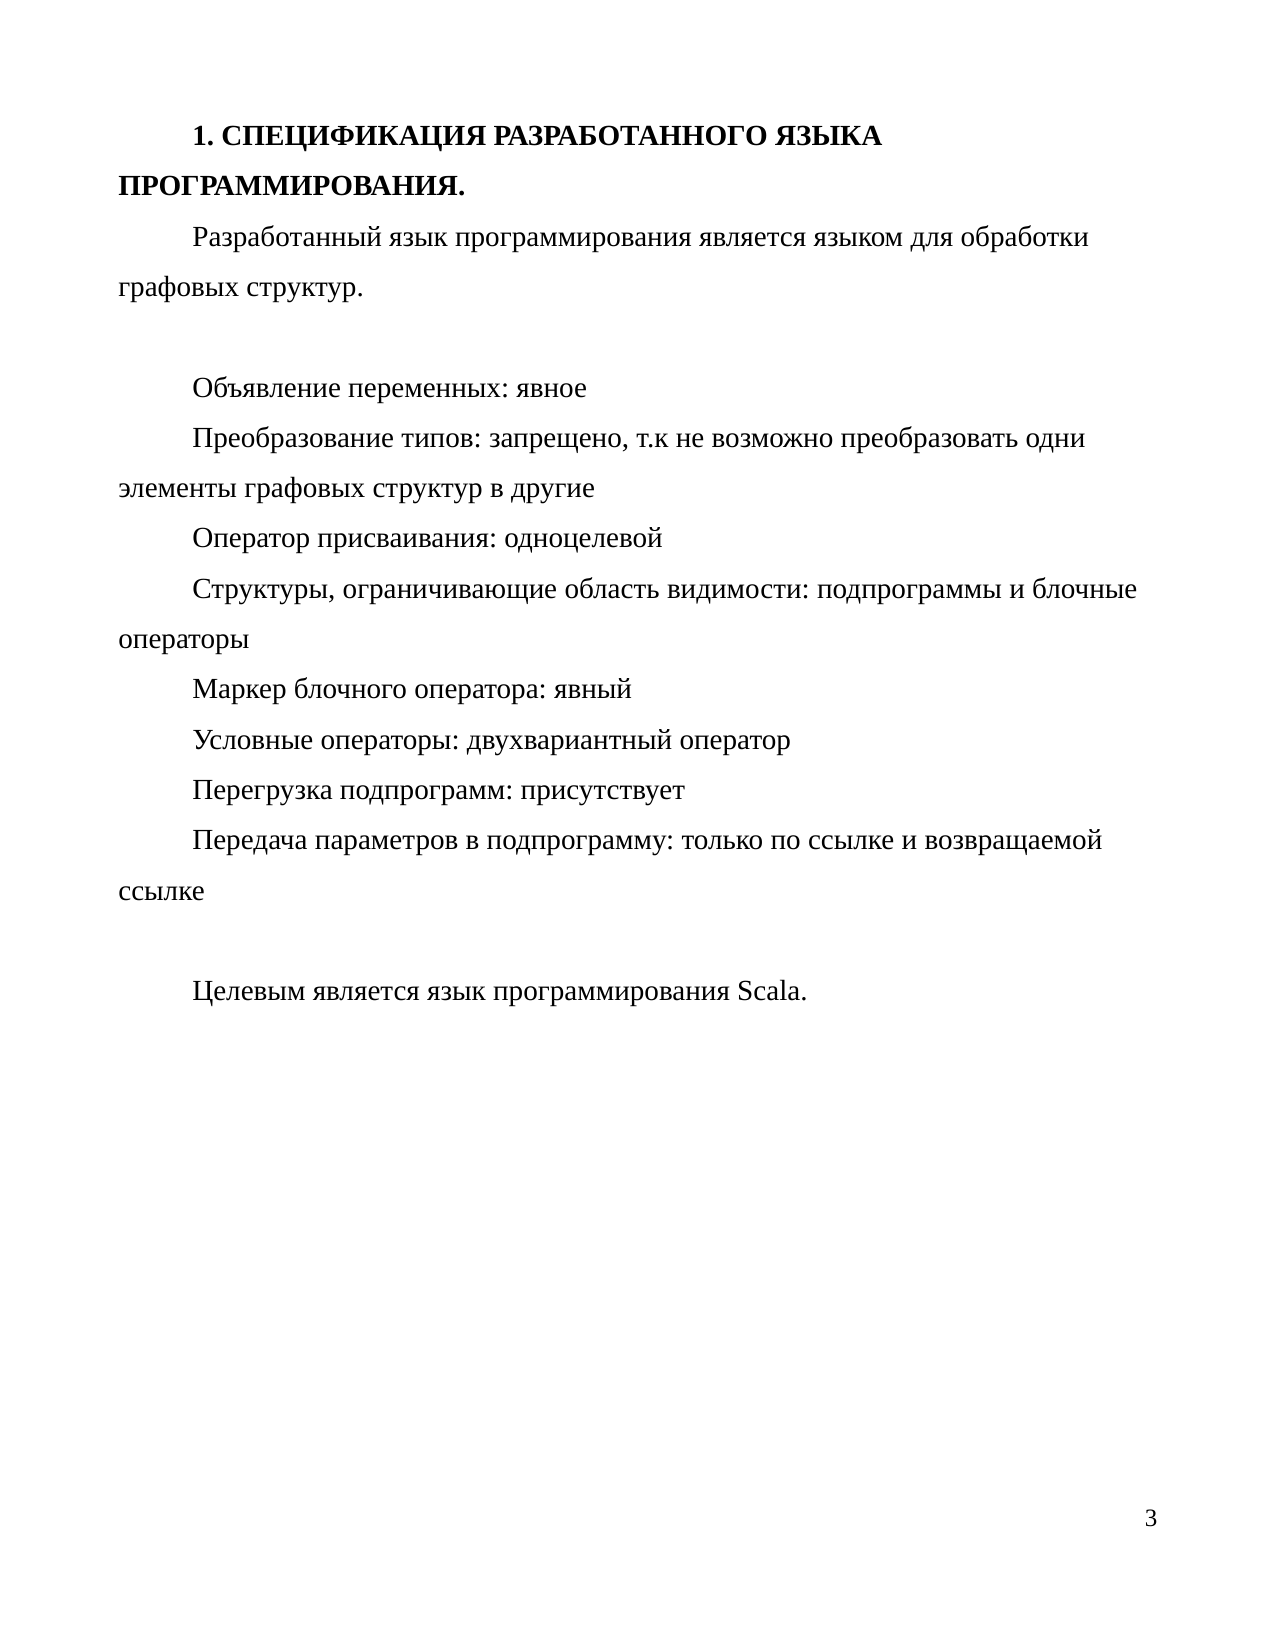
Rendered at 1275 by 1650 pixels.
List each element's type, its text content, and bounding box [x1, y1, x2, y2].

text Разработанный язык программирования является языком для обработки графовых структур. [118, 219, 1157, 303]
text Передача параметров в подпрограмму: только по ссылке и возвращаемой ссылке [118, 822, 1157, 906]
text Объявление переменных: явное [118, 370, 1157, 403]
text Оператор присваивания: одноцелевой [118, 521, 1157, 554]
text Условные операторы: двухвариантный оператор [118, 722, 1157, 755]
text Перегрузка подпрограмм: присутствует [118, 772, 1157, 806]
text Целевым является язык программирования Scala. [118, 973, 1157, 1007]
text Структуры, ограничивающие область видимости: подпрограммы и блочные операторы [118, 571, 1157, 655]
text 1. СПЕЦИФИКАЦИЯ РАЗРАБОТАННОГО ЯЗЫКА ПРОГРАММИРОВАНИЯ. [118, 118, 1157, 202]
text Маркер блочного оператора: явный [118, 672, 1157, 705]
text Преобразование типов: запрещено, т.к не возможно преобразовать одни элементы графовых структур в другие [118, 420, 1157, 504]
